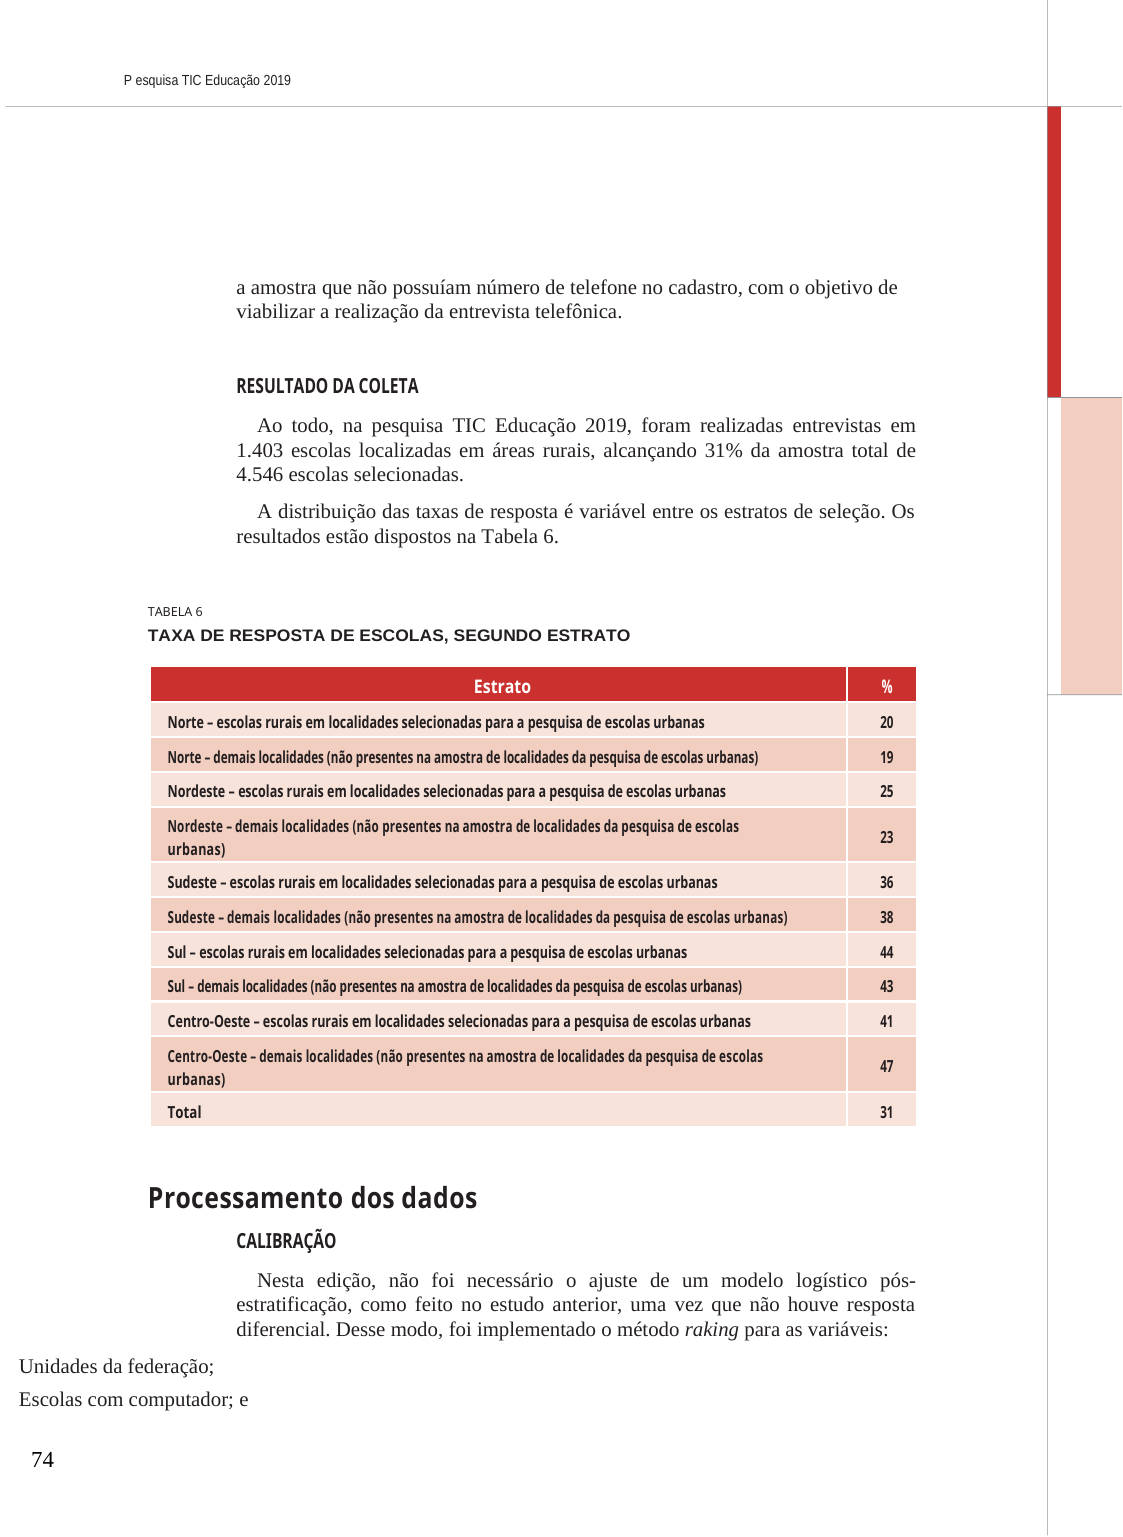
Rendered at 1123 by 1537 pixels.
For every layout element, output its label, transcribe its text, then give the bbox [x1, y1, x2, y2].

table_cell Centro-Oeste – escolas rurais em localidades selecionadas para a pesquisa de escolas urbanas [151, 1003, 846, 1035]
text A distribuição das taxas de resposta é variável entre os estratos de seleção. Os resultados estão dispostos na Tabela 6. [236, 499, 916, 548]
table_cell 23 [848, 808, 916, 861]
table_cell 43 [848, 968, 916, 1000]
text [1048, 603, 1061, 620]
list Unidades da federação; [0, 1354, 1047, 1378]
table_cell Sudeste – demais localidades (não presentes na amostra de localidades da pesquisa de escolas urbanas) [151, 898, 846, 931]
table_cell Norte – demais localidades (não presentes na amostra de localidades da pesquisa de escolas urbanas) [151, 738, 846, 771]
subtitle Processamento dos dados [148, 1177, 1047, 1217]
table_cell Centro-Oeste – demais localidades (não presentes na amostra de localidades da pesquisa de escolas urbanas) [151, 1037, 846, 1091]
table_cell 25 [848, 773, 916, 806]
text a amostra que não possuíam número de telefone no cadastro, com o objetivo de viabilizar a realização da entrevista telefônica. [236, 275, 942, 323]
table_cell Sul – demais localidades (não presentes na amostra de localidades da pesquisa de escolas urbanas) [151, 968, 846, 1000]
table_cell Total [151, 1093, 846, 1126]
list Escolas com computador; e [0, 1387, 1047, 1411]
table_cell Sudeste – escolas rurais em localidades selecionadas para a pesquisa de escolas urbanas [151, 863, 846, 896]
subtitle RESULTADO DA COLETA [236, 371, 1047, 400]
table_cell Nordeste – escolas rurais em localidades selecionadas para a pesquisa de escolas urbanas [151, 773, 846, 806]
table_cell Nordeste – demais localidades (não presentes na amostra de localidades da pesquisa de escolas urbanas) [151, 808, 846, 861]
text Nesta edição, não foi necessário o ajuste de um modelo logístico pós-estratificação, como feito no estudo anterior, uma vez que não houve resposta diferencial. Desse modo, foi implementado o método raking para as variáveis: [236, 1268, 917, 1341]
list [1048, 1354, 1075, 1378]
text TAXA DE RESPOSTA DE ESCOLAS, SEGUNDO ESTRATO [148, 625, 1047, 644]
table_cell Sul – escolas rurais em localidades selecionadas para a pesquisa de escolas urbanas [151, 933, 846, 966]
table_cell 38 [848, 898, 916, 931]
subtitle CALIBRAÇÃO [236, 1226, 1047, 1255]
table_cell 41 [848, 1003, 916, 1035]
table_cell 44 [848, 933, 916, 966]
list [1048, 1387, 1075, 1411]
table_cell 20 [848, 703, 916, 736]
text TABELA 6 [148, 603, 1047, 620]
table_cell 31 [848, 1093, 916, 1126]
table_header % [848, 667, 916, 701]
table_cell 19 [848, 738, 916, 771]
subtitle [1048, 1226, 1075, 1255]
table_cell 36 [848, 863, 916, 896]
table_cell Norte – escolas rurais em localidades selecionadas para a pesquisa de escolas urbanas [151, 703, 846, 736]
table_header Estrato [151, 667, 846, 701]
table_cell 47 [848, 1037, 916, 1091]
text Ao todo, na pesquisa TIC Educação 2019, foram realizadas entrevistas em 1.403 escolas localizadas em áreas rurais, alcançando 31% da amostra total de 4.546 escolas selecionadas. [236, 413, 916, 486]
subtitle [1048, 1177, 1075, 1217]
